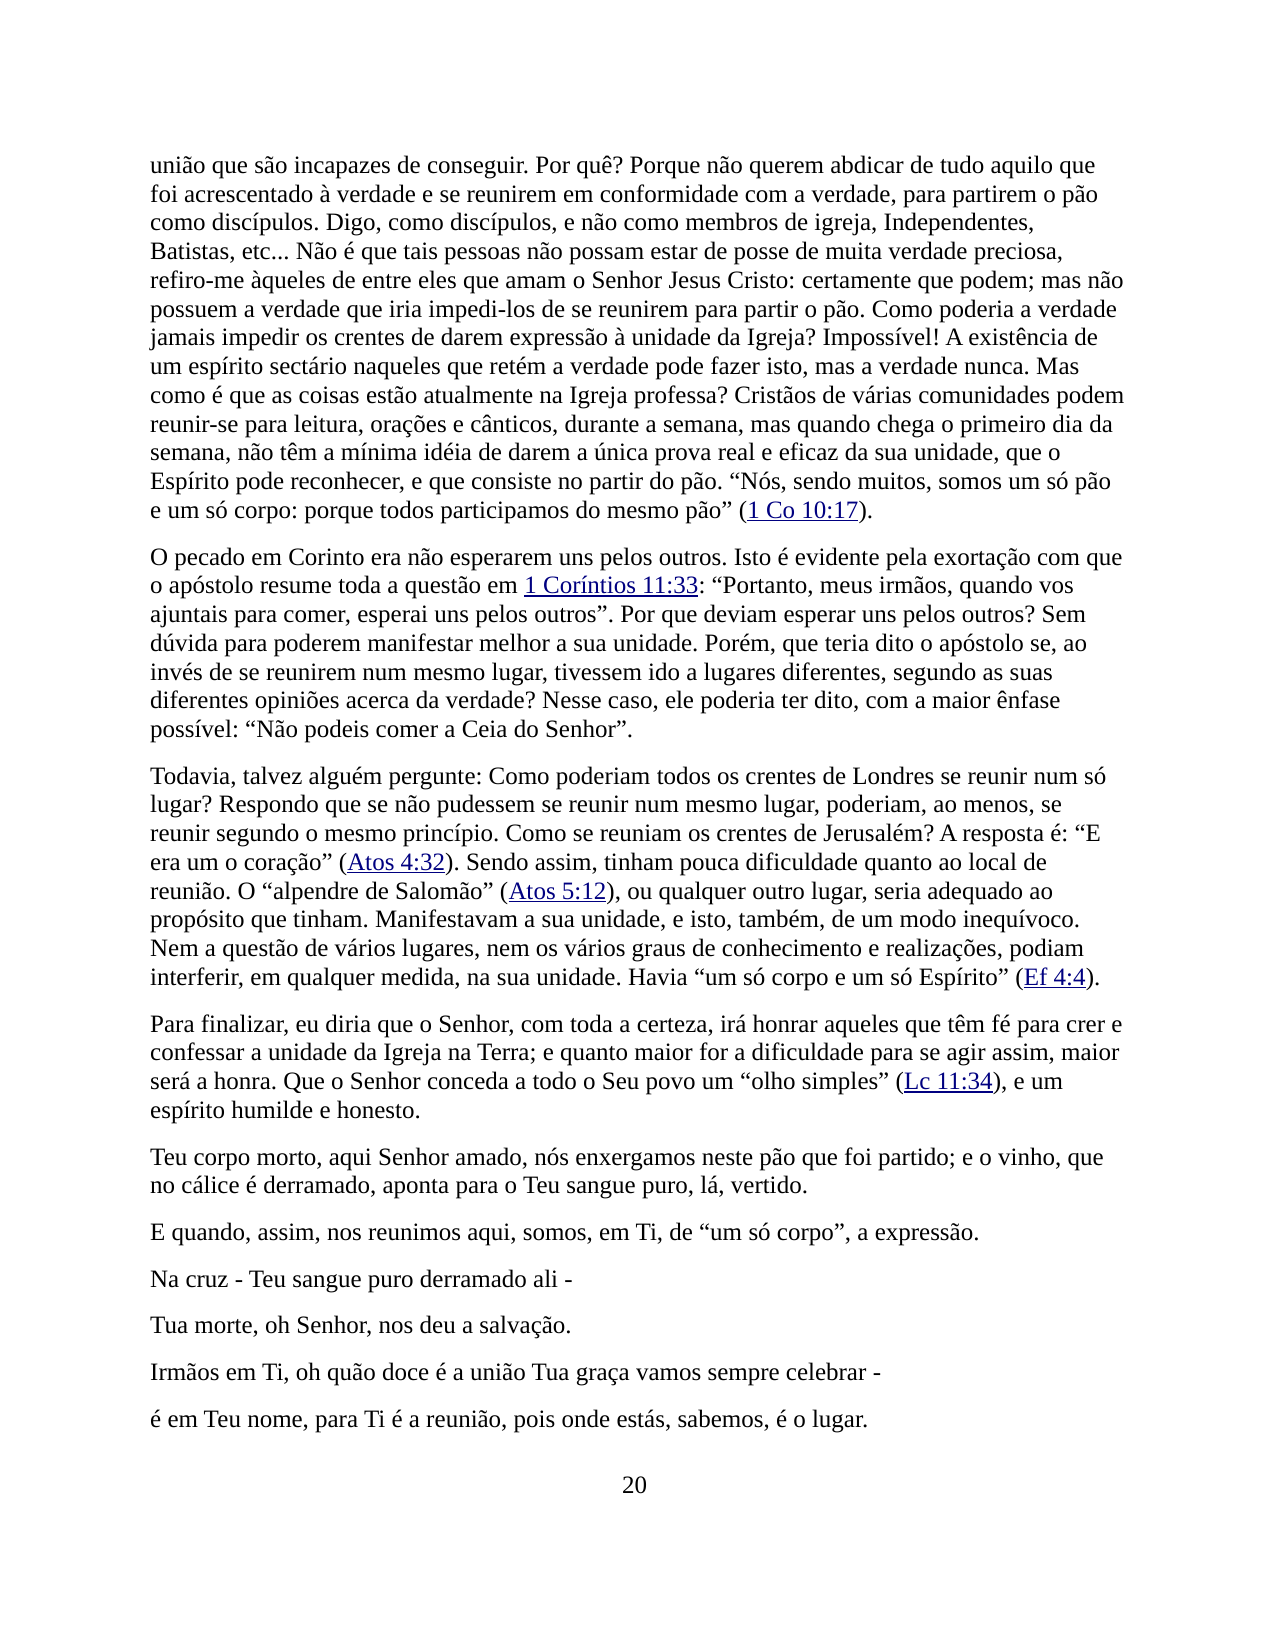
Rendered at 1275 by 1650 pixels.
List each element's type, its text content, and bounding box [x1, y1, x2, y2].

text Tua morte, oh Senhor, nos deu a salvação. [150, 1310, 1125, 1339]
text é em Teu nome, para Ti é a reunião, pois onde estás, sabemos, é o lugar. [150, 1404, 1125, 1432]
text Na cruz - Teu sangue puro derramado ali - [150, 1264, 1125, 1292]
text O pecado em Corinto era não esperarem uns pelos outros. Isto é evidente pela exortação com que o apóstolo resume toda a questão em 1 Coríntios 11:33: “Portanto, meus irmãos, quando vos ajuntais para comer, esperai uns pelos outros”. Por que deviam esperar uns pelos outros? Sem dúvida para poderem manifestar melhor a sua unidade. Porém, que teria dito o apóstolo se, ao invés de se reunirem num mesmo lugar, tivessem ido a lugares diferentes, segundo as suas diferentes opiniões acerca da verdade? Nesse caso, ele poderia ter dito, com a maior ênfase possível: “Não podeis comer a Ceia do Senhor”. [150, 542, 1125, 743]
text união que são incapazes de conseguir. Por quê? Porque não querem abdicar de tudo aquilo que foi acrescentado à verdade e se reunirem em conformidade com a verdade, para partirem o pão como discípulos. Digo, como discípulos, e não como membros de igreja, Independentes, Batistas, etc... Não é que tais pessoas não possam estar de posse de muita verdade preciosa, refiro-me àqueles de entre eles que amam o Senhor Jesus Cristo: certamente que podem; mas não possuem a verdade que iria impedi-los de se reunirem para partir o pão. Como poderia a verdade jamais impedir os crentes de darem expressão à unidade da Igreja? Impossível! A existência de um espírito sectário naqueles que retém a verdade pode fazer isto, mas a verdade nunca. Mas como é que as coisas estão atualmente na Igreja professa? Cristãos de várias comunidades podem reunir-se para leitura, orações e cânticos, durante a semana, mas quando chega o primeiro dia da semana, não têm a mínima idéia de darem a única prova real e eficaz da sua unidade, que o Espírito pode reconhecer, e que consiste no partir do pão. “Nós, sendo muitos, somos um só pão e um só corpo: porque todos participamos do mesmo pão” (1 Co 10:17). [150, 150, 1125, 524]
text Todavia, talvez alguém pergunte: Como poderiam todos os crentes de Londres se reunir num só lugar? Respondo que se não pudessem se reunir num mesmo lugar, poderiam, ao menos, se reunir segundo o mesmo princípio. Como se reuniam os crentes de Jerusalém? A resposta é: “E era um o coração” (Atos 4:32). Sendo assim, tinham pouca dificuldade quanto ao local de reunião. O “alpendre de Salomão” (Atos 5:12), ou qualquer outro lugar, seria adequado ao propósito que tinham. Manifestavam a sua unidade, e isto, também, de um modo inequívoco. Nem a questão de vários lugares, nem os vários graus de conhecimento e realizações, podiam interferir, em qualquer medida, na sua unidade. Havia “um só corpo e um só Espírito” (Ef 4:4). [150, 761, 1125, 991]
text Teu corpo morto, aqui Senhor amado, nós enxergamos neste pão que foi partido; e o vinho, que no cálice é derramado, aponta para o Teu sangue puro, lá, vertido. [150, 1142, 1125, 1199]
text Para finalizar, eu diria que o Senhor, com toda a certeza, irá honrar aqueles que têm fé para crer e confessar a unidade da Igreja na Terra; e quanto maior for a dificuldade para se agir assim, maior será a honra. Que o Senhor conceda a todo o Seu povo um “olho simples” (Lc 11:34), e um espírito humilde e honesto. [150, 1009, 1125, 1124]
text Irmãos em Ti, oh quão doce é a união Tua graça vamos sempre celebrar - [150, 1357, 1125, 1386]
text E quando, assim, nos reunimos aqui, somos, em Ti, de “um só corpo”, a expressão. [150, 1217, 1125, 1246]
